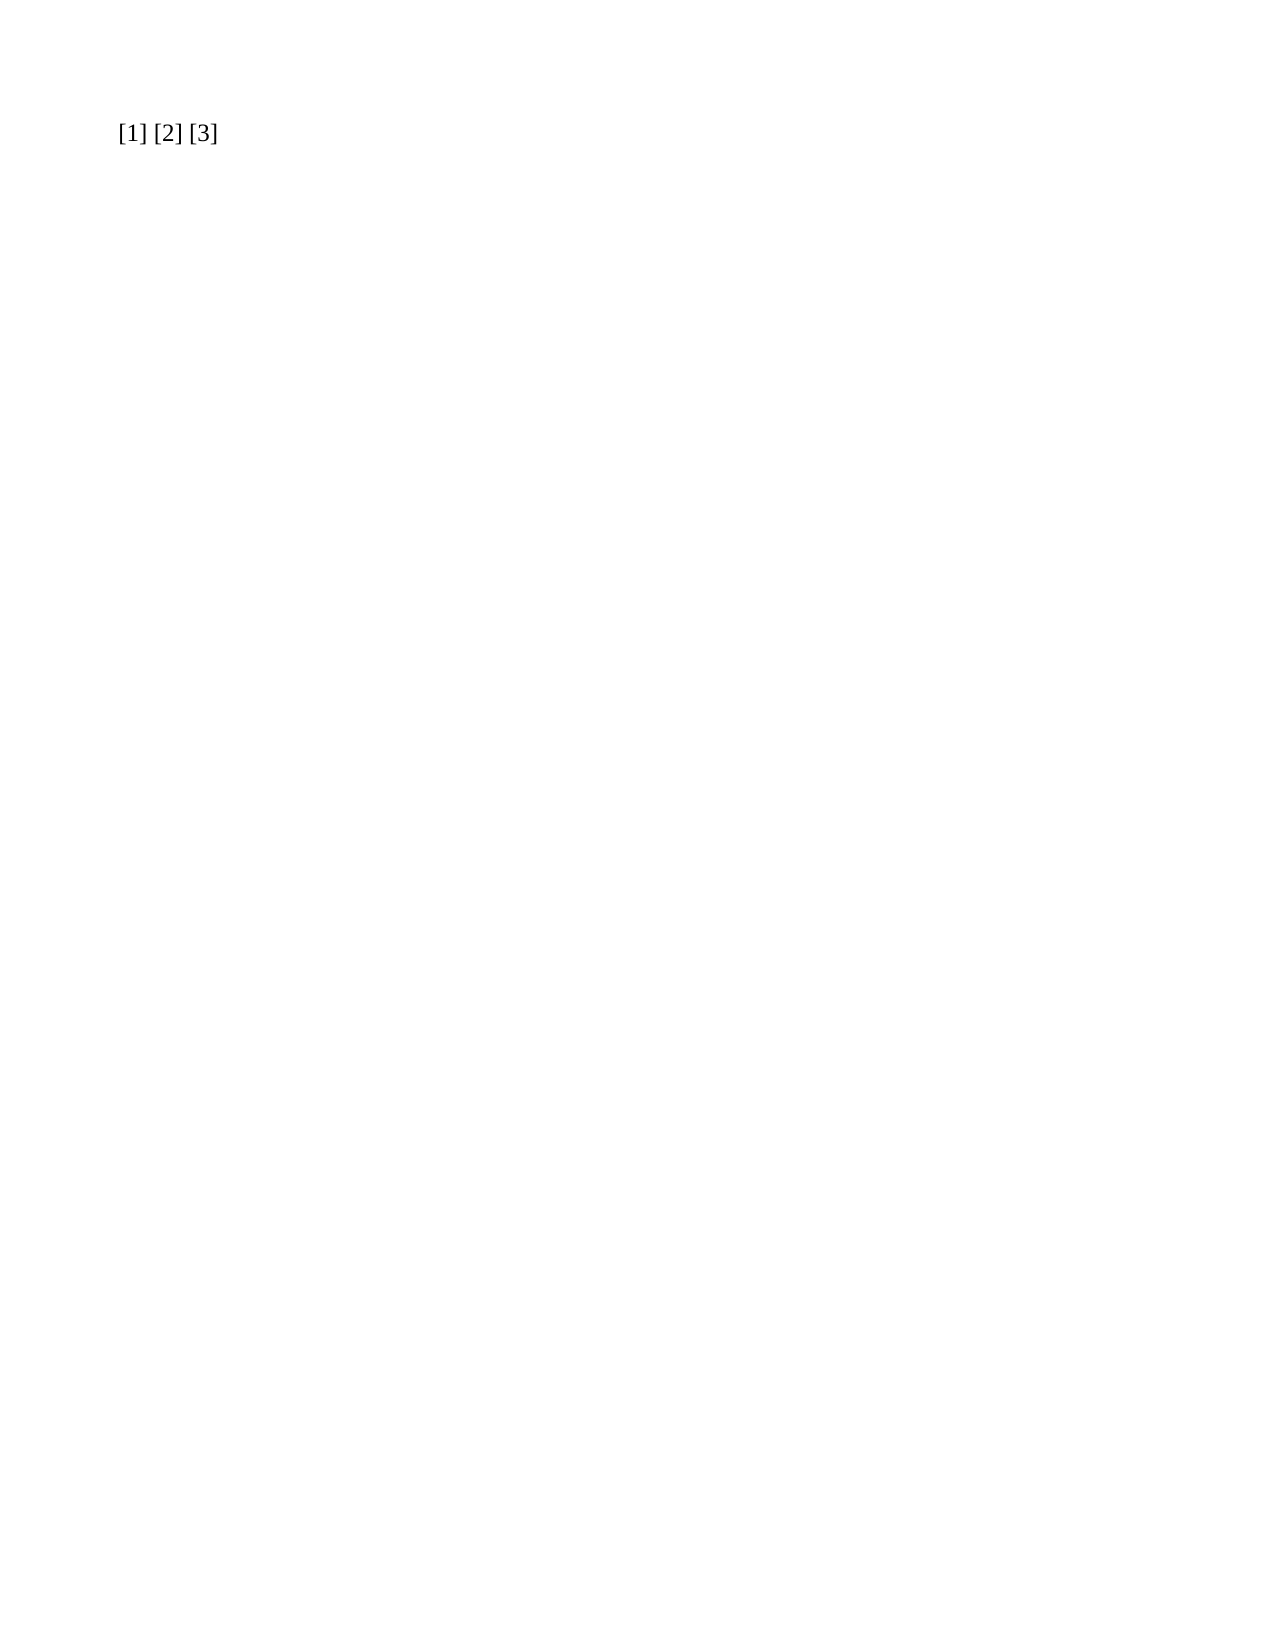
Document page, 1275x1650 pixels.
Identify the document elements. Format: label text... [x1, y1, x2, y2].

text [1] [2] [3] [118, 118, 1157, 147]
